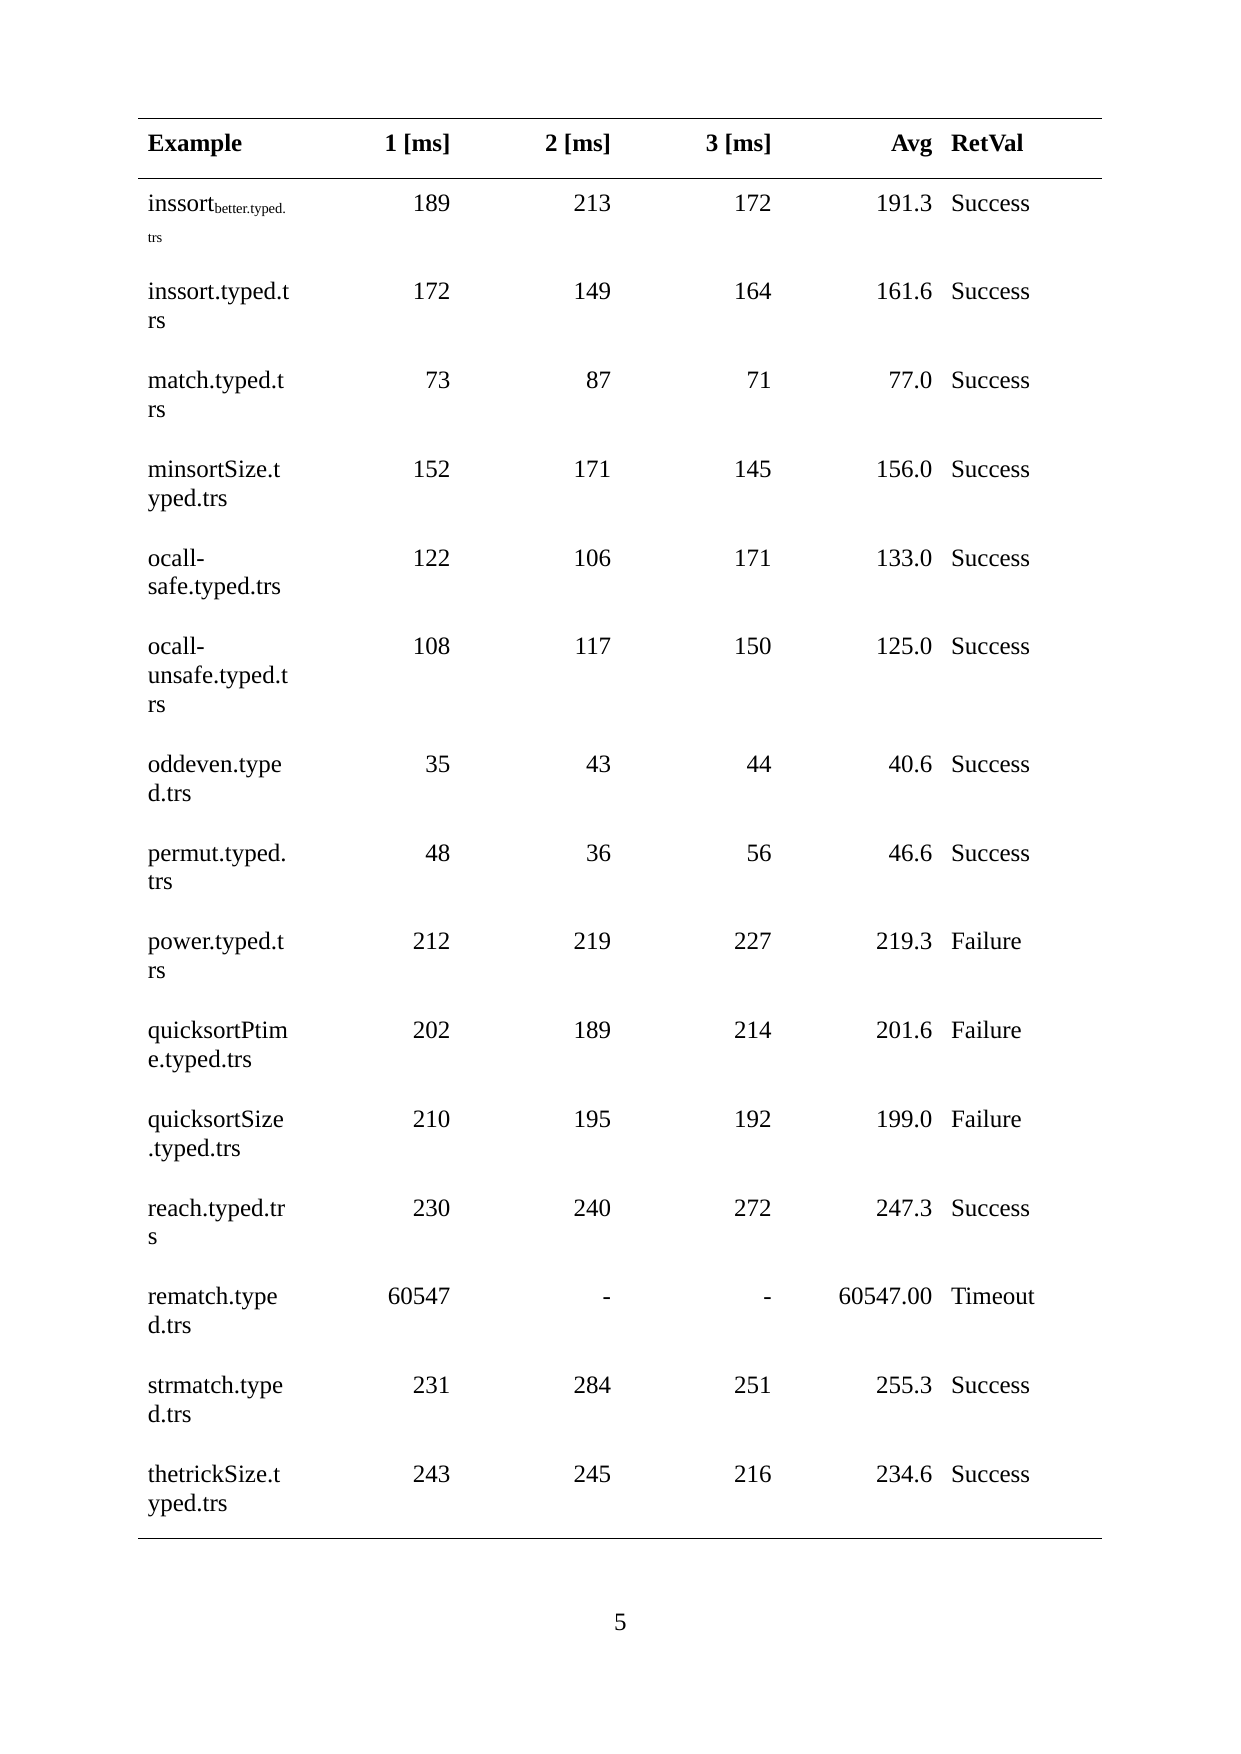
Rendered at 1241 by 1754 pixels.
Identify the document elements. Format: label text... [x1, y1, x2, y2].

table_cell 240 [460, 1183, 620, 1272]
table_cell 40.6 [781, 740, 941, 828]
table_cell 213 [460, 179, 620, 267]
table_cell 227 [620, 917, 781, 1006]
table_cell power.typed.trs [138, 917, 299, 1006]
table_cell 192 [620, 1095, 781, 1183]
table_cell 189 [299, 179, 459, 267]
table_cell 48 [299, 828, 459, 917]
table_header 2 [ms] [460, 119, 620, 178]
table_cell 149 [460, 267, 620, 356]
table_header RetVal [941, 119, 1102, 178]
table_cell 108 [299, 622, 459, 739]
table_cell 87 [460, 356, 620, 444]
table_cell 272 [620, 1183, 781, 1272]
table_cell permut.typed.trs [138, 828, 299, 917]
table_cell 44 [620, 740, 781, 828]
table_cell Success [941, 179, 1102, 267]
table_cell 214 [620, 1006, 781, 1094]
table_cell 152 [299, 445, 459, 533]
table_cell strmatch.typed.trs [138, 1361, 299, 1449]
table_cell Success [941, 267, 1102, 356]
table_cell inssortbetter.typed.trs [138, 179, 299, 267]
table_cell reach.typed.trs [138, 1183, 299, 1272]
table_cell oddeven.typed.trs [138, 740, 299, 828]
table_cell rematch.typed.trs [138, 1272, 299, 1361]
table_cell Success [941, 828, 1102, 917]
table_cell 60547 [299, 1272, 459, 1361]
table_cell 161.6 [781, 267, 941, 356]
table_cell 251 [620, 1361, 781, 1449]
table_cell 212 [299, 917, 459, 1006]
table_cell Success [941, 356, 1102, 444]
table_cell 106 [460, 533, 620, 622]
table_cell 230 [299, 1183, 459, 1272]
table_cell 36 [460, 828, 620, 917]
table_cell minsortSize.typed.trs [138, 445, 299, 533]
table_cell inssort.typed.trs [138, 267, 299, 356]
table_cell 216 [620, 1450, 781, 1538]
table_cell 145 [620, 445, 781, 533]
table_cell quicksortSize.typed.trs [138, 1095, 299, 1183]
table_cell 202 [299, 1006, 459, 1094]
table_cell 234.6 [781, 1450, 941, 1538]
table_cell 219.3 [781, 917, 941, 1006]
table_cell Timeout [941, 1272, 1102, 1361]
table_cell 172 [620, 179, 781, 267]
table_cell 171 [460, 445, 620, 533]
table_cell Success [941, 445, 1102, 533]
table_cell 71 [620, 356, 781, 444]
table_cell - [460, 1272, 620, 1361]
table_cell 195 [460, 1095, 620, 1183]
table_cell 73 [299, 356, 459, 444]
table_cell Failure [941, 917, 1102, 1006]
table_cell 210 [299, 1095, 459, 1183]
table_cell Success [941, 1183, 1102, 1272]
table_cell 284 [460, 1361, 620, 1449]
table_cell 172 [299, 267, 459, 356]
table_cell ocall-safe.typed.trs [138, 533, 299, 622]
table_cell Success [941, 1450, 1102, 1538]
table_header 1 [ms] [299, 119, 459, 178]
table_cell 46.6 [781, 828, 941, 917]
table_cell 171 [620, 533, 781, 622]
table_cell 125.0 [781, 622, 941, 739]
table_cell 43 [460, 740, 620, 828]
table_cell ocall-unsafe.typed.trs [138, 622, 299, 739]
table_cell 77.0 [781, 356, 941, 444]
table_cell 35 [299, 740, 459, 828]
table_cell 122 [299, 533, 459, 622]
table_cell 247.3 [781, 1183, 941, 1272]
table_cell 245 [460, 1450, 620, 1538]
table_cell Success [941, 622, 1102, 739]
table_cell Failure [941, 1095, 1102, 1183]
table_header Avg [781, 119, 941, 178]
table_cell 60547.00 [781, 1272, 941, 1361]
table_cell Failure [941, 1006, 1102, 1094]
table_cell 150 [620, 622, 781, 739]
table_header 3 [ms] [620, 119, 781, 178]
table_header Example [138, 119, 299, 178]
table_cell Success [941, 533, 1102, 622]
table_cell Success [941, 740, 1102, 828]
table_cell 191.3 [781, 179, 941, 267]
table_cell 156.0 [781, 445, 941, 533]
table_cell 201.6 [781, 1006, 941, 1094]
table_cell 255.3 [781, 1361, 941, 1449]
table_cell 219 [460, 917, 620, 1006]
table_cell Success [941, 1361, 1102, 1449]
table_cell quicksortPtime.typed.trs [138, 1006, 299, 1094]
table_cell 133.0 [781, 533, 941, 622]
table_cell thetrickSize.typed.trs [138, 1450, 299, 1538]
table_cell 164 [620, 267, 781, 356]
table_cell - [620, 1272, 781, 1361]
table_cell 189 [460, 1006, 620, 1094]
table_cell match.typed.trs [138, 356, 299, 444]
table_cell 117 [460, 622, 620, 739]
table_cell 231 [299, 1361, 459, 1449]
table_cell 56 [620, 828, 781, 917]
table_cell 199.0 [781, 1095, 941, 1183]
table_cell 243 [299, 1450, 459, 1538]
